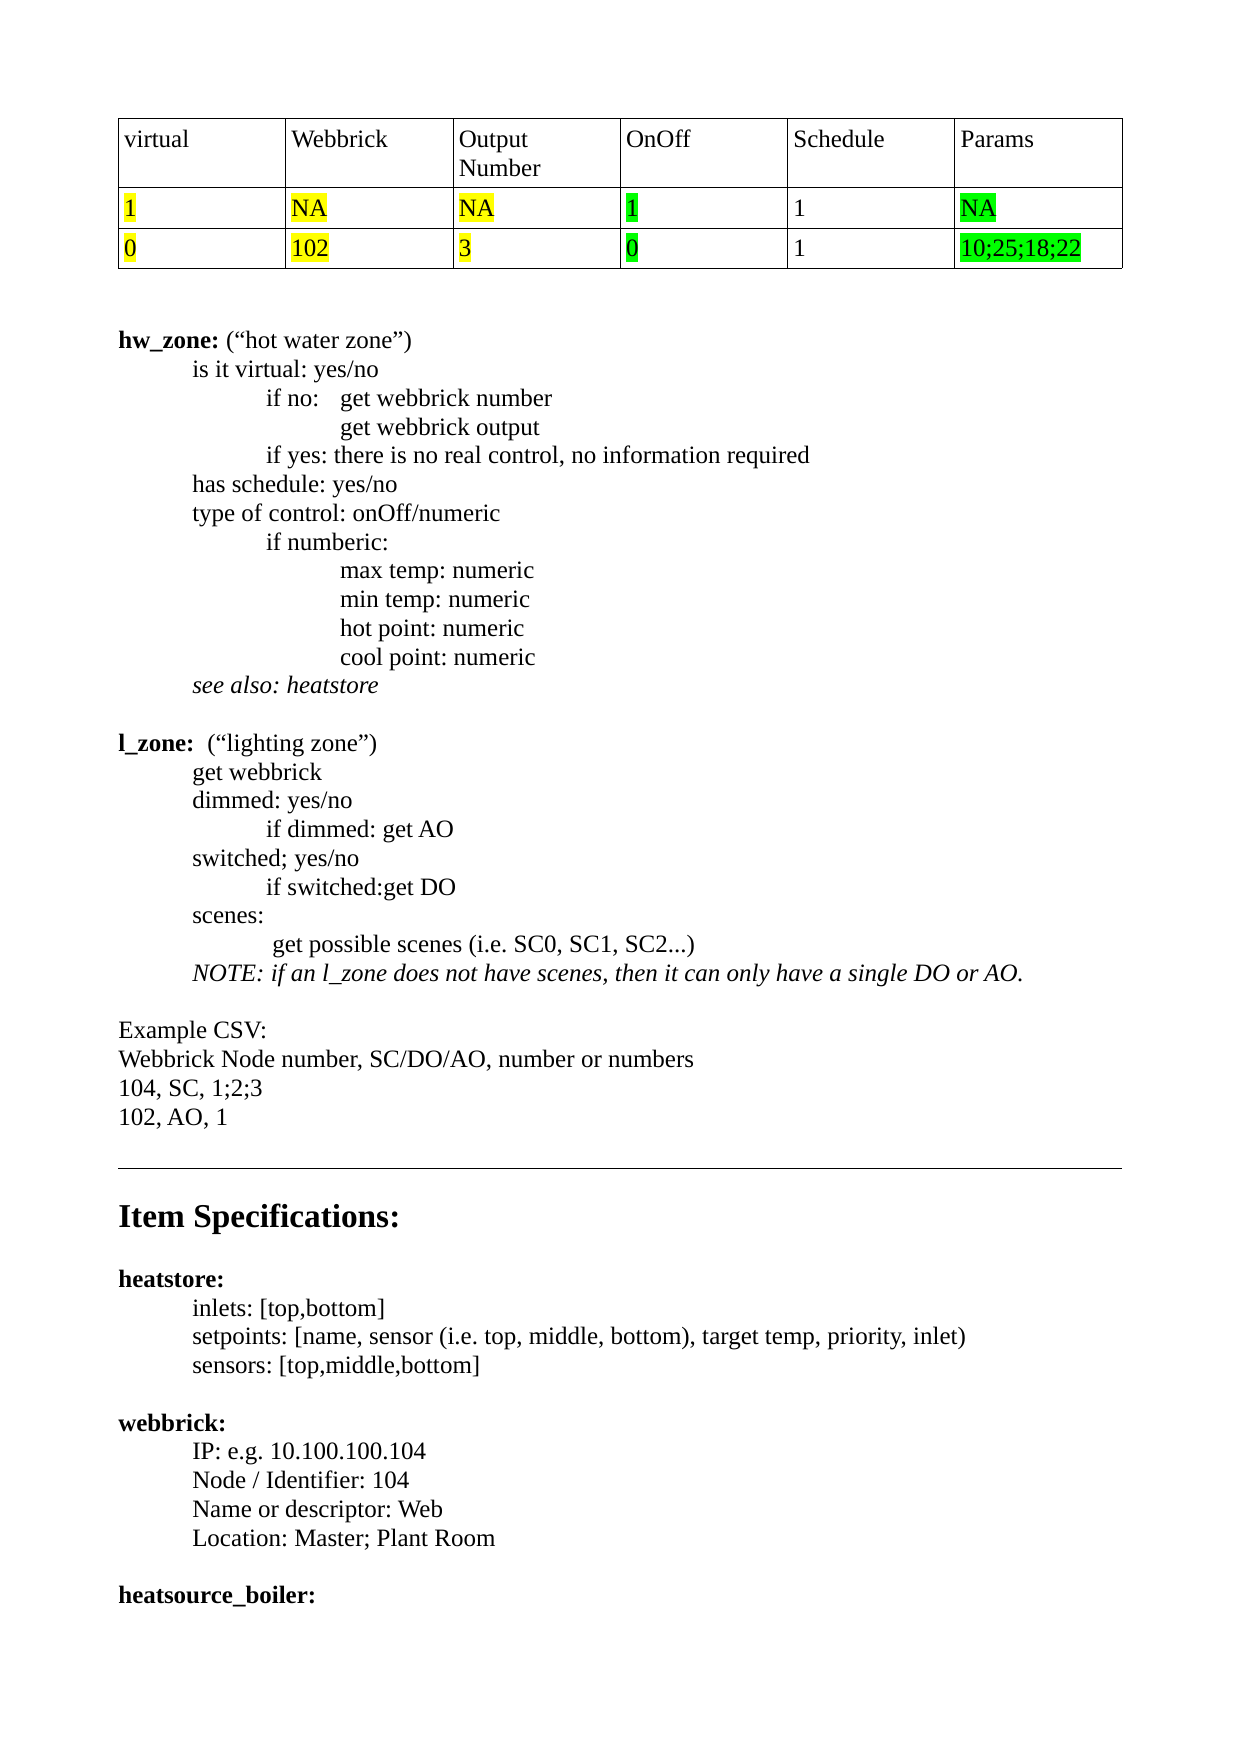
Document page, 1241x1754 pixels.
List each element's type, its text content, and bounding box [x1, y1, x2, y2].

text has schedule: yes/no [118, 469, 1122, 498]
table_cell 10;25;18;22 [955, 229, 1122, 268]
text hw_zone: (“hot water zone”) [118, 325, 1122, 354]
text Node / Identifier: 104 [118, 1465, 1122, 1494]
text switched; yes/no [44, 843, 1122, 872]
table_header virtual [119, 119, 285, 187]
text cool point: numeric [118, 642, 1122, 670]
table_cell 1 [119, 188, 285, 227]
text NOTE: if an l_zone does not have scenes, then it can only have a single DO or AO. [118, 958, 1122, 987]
text hot point: numeric [118, 613, 1122, 642]
text heatsource_boiler: [118, 1580, 1122, 1609]
text min temp: numeric [118, 584, 1122, 613]
text if dimmed: get AO [44, 814, 1122, 843]
text sensors: [top,middle,bottom] [118, 1350, 1122, 1379]
text inlets: [top,bottom] [118, 1293, 1122, 1321]
table_header Params [955, 119, 1122, 187]
text 104, SC, 1;2;3 [118, 1073, 1122, 1102]
table_cell 1 [788, 229, 954, 268]
text Webbrick Node number, SC/DO/AO, number or numbers [118, 1044, 1122, 1073]
text if no: get webbrick number [118, 383, 1122, 412]
table_cell 3 [454, 229, 620, 268]
text get webbrick [118, 757, 1122, 785]
text Example CSV: [118, 1015, 1122, 1044]
text heatstore: [118, 1264, 1122, 1293]
table_cell NA [955, 188, 1122, 227]
text type of control: onOff/numeric [118, 498, 1122, 527]
table_header Output Number [454, 119, 620, 187]
table_cell 102 [286, 229, 453, 268]
text Location: Master; Plant Room [118, 1523, 1122, 1551]
table_header OnOff [621, 119, 787, 187]
text dimmed: yes/no [118, 785, 1122, 814]
text webbrick: [118, 1408, 1122, 1436]
text setpoints: [name, sensor (i.e. top, middle, bottom), target temp, priority, inlet) [118, 1321, 1122, 1350]
text max temp: numeric [118, 555, 1122, 584]
text if switched:get DO [44, 872, 1122, 900]
text IP: e.g. 10.100.100.104 [118, 1436, 1122, 1465]
text Item Specifications: [118, 1197, 1122, 1235]
text if yes: there is no real control, no information required [118, 440, 1122, 469]
table_cell 0 [621, 229, 787, 268]
table_cell 1 [621, 188, 787, 227]
text l_zone: (“lighting zone”) [118, 728, 1122, 757]
text is it virtual: yes/no [118, 354, 1122, 383]
table_cell NA [454, 188, 620, 227]
text if numberic: [118, 527, 1122, 555]
table_header Schedule [788, 119, 954, 187]
table_cell 0 [119, 229, 285, 268]
text 102, AO, 1 [118, 1102, 1122, 1130]
text get webbrick output [118, 412, 1122, 440]
text get possible scenes (i.e. SC0, SC1, SC2...) [44, 929, 1122, 958]
table_header Webbrick [286, 119, 453, 187]
text Name or descriptor: Web [118, 1494, 1122, 1523]
table_cell 1 [788, 188, 954, 227]
text scenes: [44, 900, 1122, 929]
text see also: heatstore [118, 670, 1122, 699]
table_cell NA [286, 188, 453, 227]
